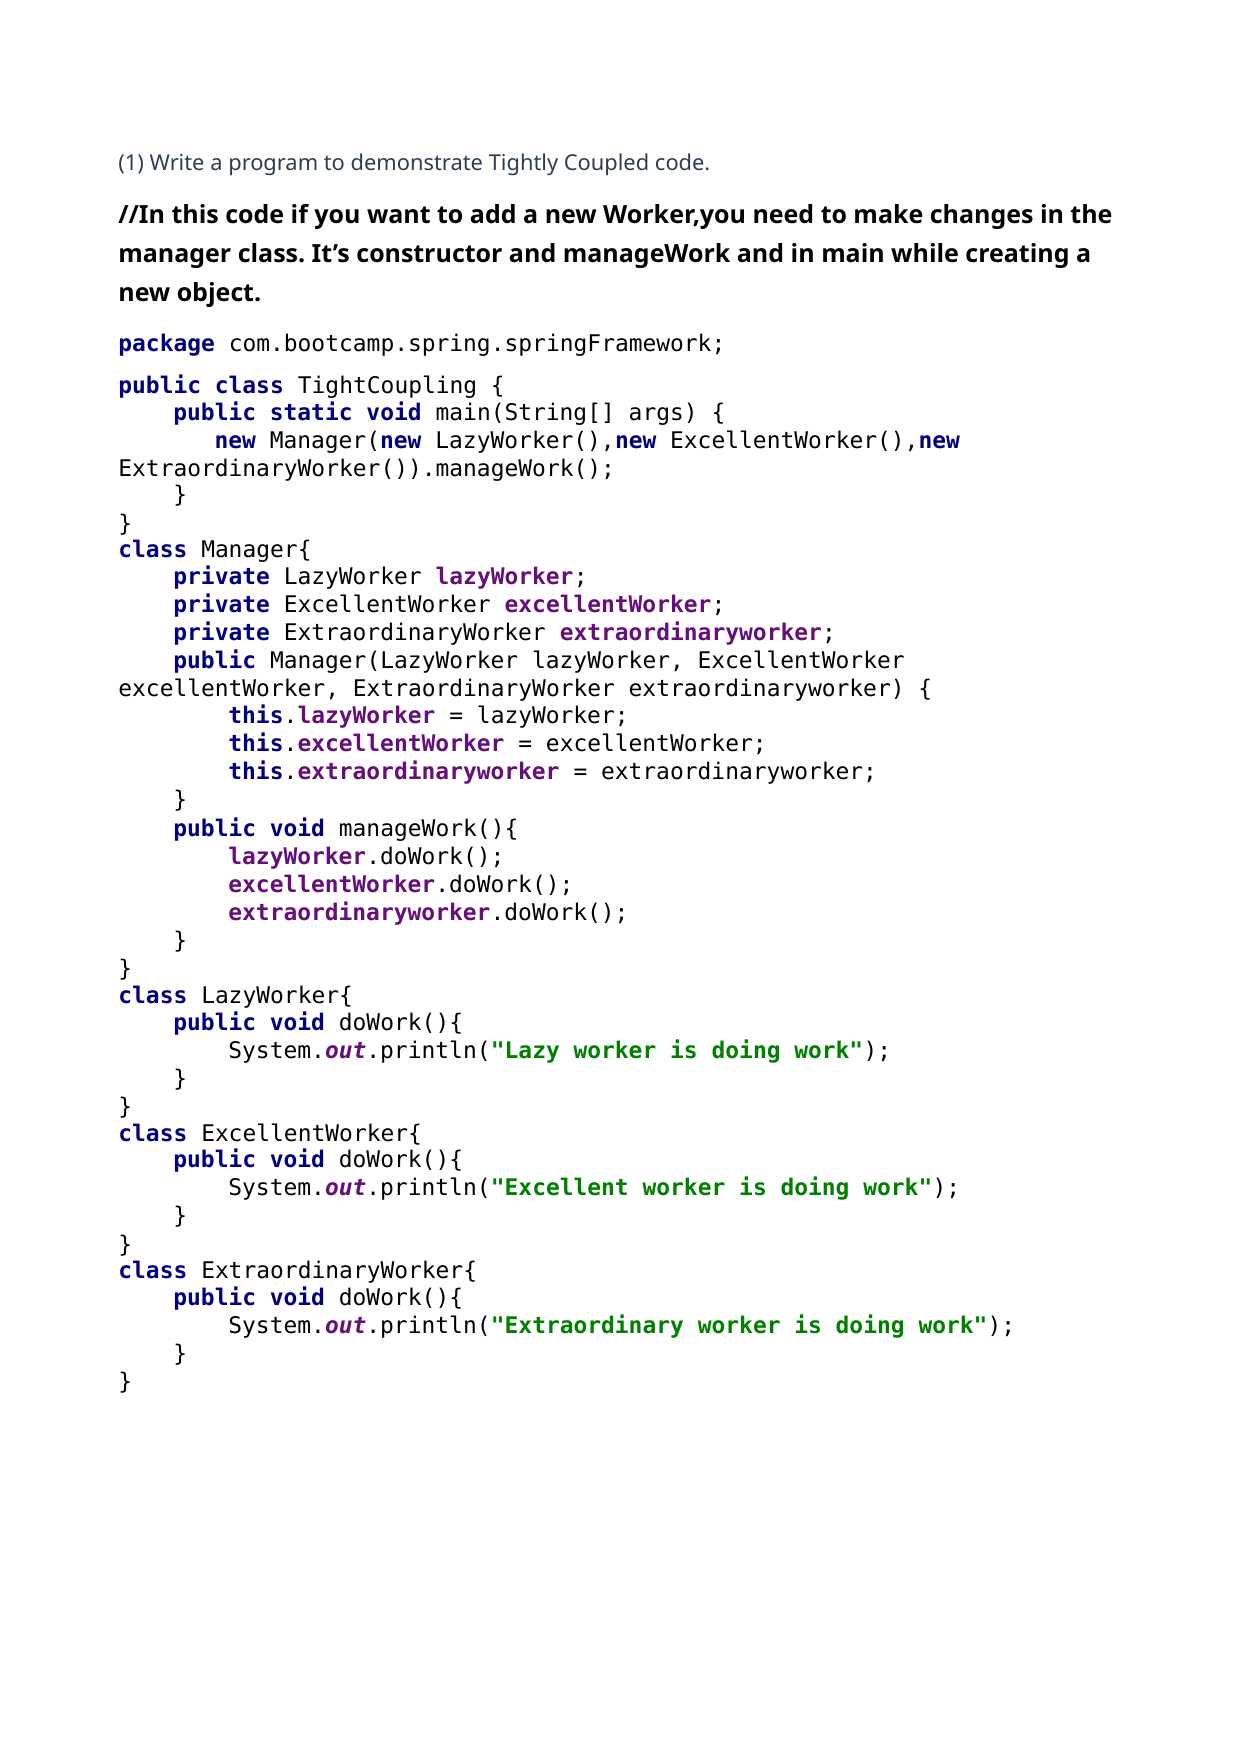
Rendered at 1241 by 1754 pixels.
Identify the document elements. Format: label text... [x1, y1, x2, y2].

text } [118, 955, 1122, 982]
text this.extraordinaryworker = extraordinaryworker; [118, 758, 1122, 787]
text } [118, 787, 1122, 815]
text private ExtraordinaryWorker extraordinaryworker; [118, 619, 1122, 647]
text } [118, 482, 1122, 510]
text this.excellentWorker = excellentWorker; [118, 730, 1122, 758]
text new Manager(new LazyWorker(),new ExcellentWorker(),new ExtraordinaryWorker()).manageWork(); [118, 427, 1122, 482]
text } [118, 1368, 1122, 1395]
text excellentWorker.doWork(); [118, 871, 1122, 899]
text class Manager{ [118, 536, 1122, 563]
text } [118, 1231, 1122, 1257]
text public void doWork(){ [118, 1284, 1122, 1312]
text this.lazyWorker = lazyWorker; [118, 702, 1122, 730]
text } [118, 1065, 1122, 1093]
text } [118, 510, 1122, 536]
text package com.bootcamp.spring.springFramework; [118, 330, 1122, 356]
text class ExtraordinaryWorker{ [118, 1257, 1122, 1284]
text class LazyWorker{ [118, 982, 1122, 1009]
text lazyWorker.doWork(); [118, 843, 1122, 871]
text public void manageWork(){ [118, 815, 1122, 843]
text (1) Write a program to demonstrate Tightly Coupled code. [118, 147, 1122, 177]
text public Manager(LazyWorker lazyWorker, ExcellentWorker excellentWorker, ExtraordinaryWorker extraordinaryworker) { [118, 647, 1122, 702]
text System.out.println("Extraordinary worker is doing work"); [118, 1312, 1122, 1340]
text private LazyWorker lazyWorker; [118, 563, 1122, 591]
text } [118, 1093, 1122, 1120]
text public class TightCoupling { [118, 372, 1122, 399]
text class ExcellentWorker{ [118, 1120, 1122, 1146]
text private ExcellentWorker excellentWorker; [118, 591, 1122, 619]
text public void doWork(){ [118, 1146, 1122, 1174]
text } [118, 1203, 1122, 1231]
text public static void main(String[] args) { [118, 399, 1122, 427]
text System.out.println("Lazy worker is doing work"); [118, 1037, 1122, 1065]
text extraordinaryworker.doWork(); [118, 899, 1122, 927]
text } [118, 927, 1122, 955]
text public void doWork(){ [118, 1009, 1122, 1037]
text } [118, 1340, 1122, 1368]
text //In this code if you want to add a new Worker,you need to make changes in the manager class. It’s constructor and manageWork and in main while creating a new object. [118, 197, 1122, 309]
text System.out.println("Excellent worker is doing work"); [118, 1174, 1122, 1203]
